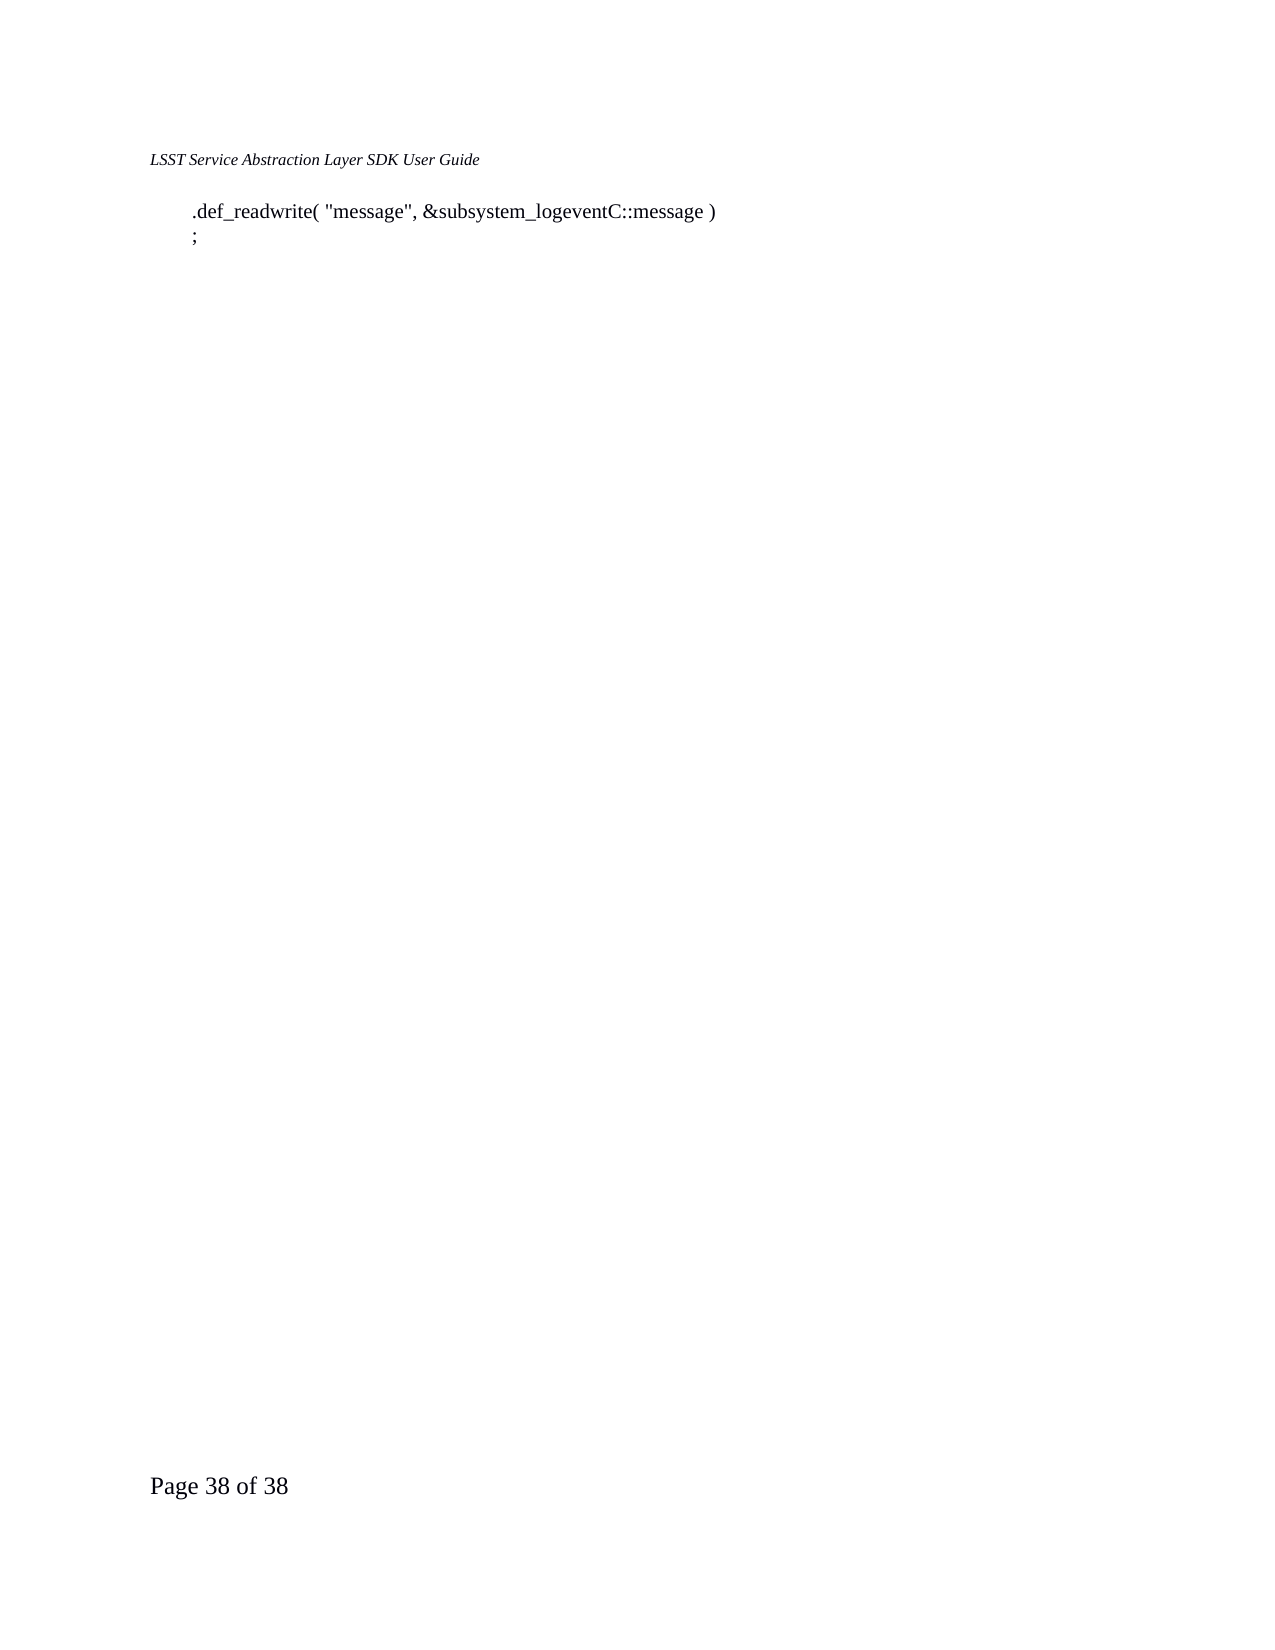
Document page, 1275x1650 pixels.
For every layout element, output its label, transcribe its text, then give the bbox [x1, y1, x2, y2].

text ; [150, 223, 1125, 247]
text .def_readwrite( "message", &subsystem_logeventC::message ) [150, 199, 1125, 223]
